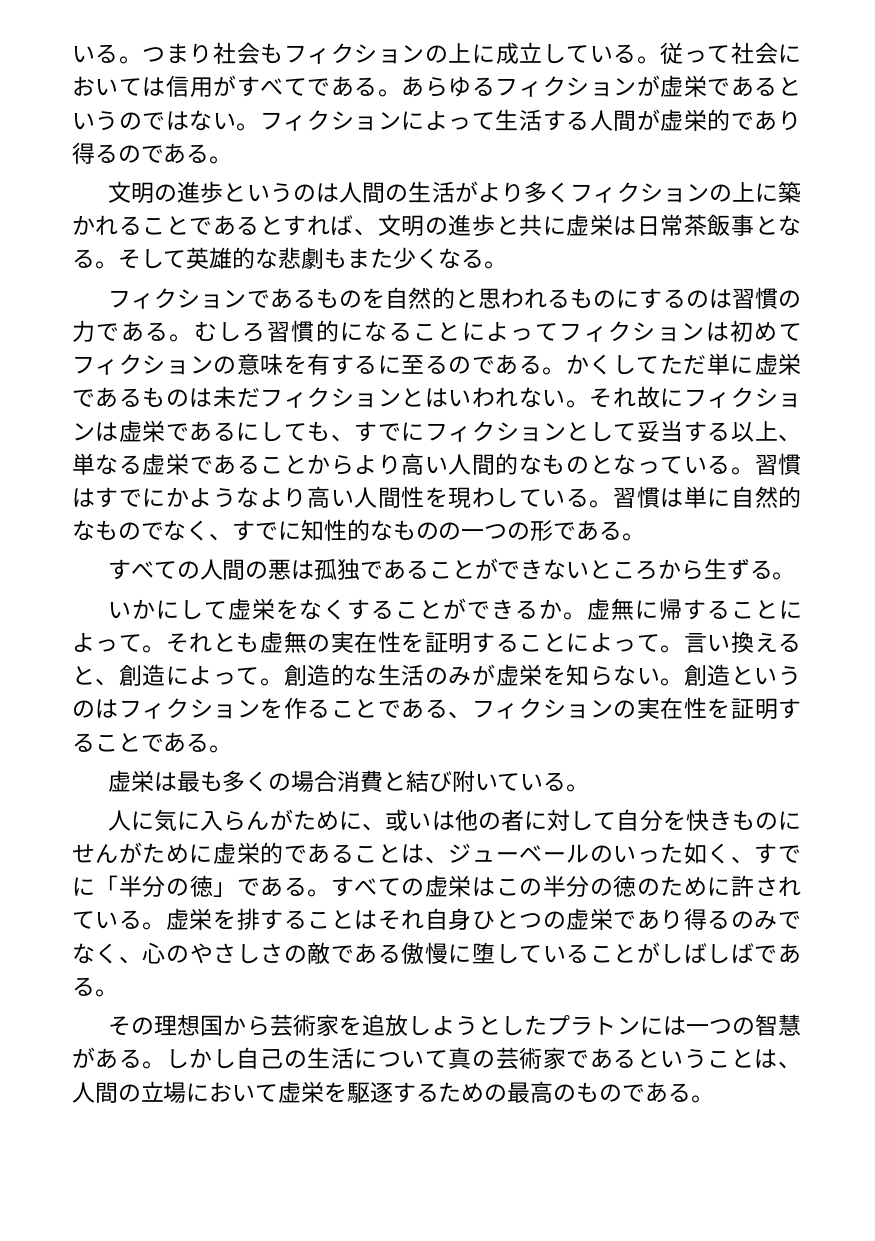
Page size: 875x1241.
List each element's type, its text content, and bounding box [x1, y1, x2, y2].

text フィクションであるものを自然的と思われるものにするのは習慣の力である。むしろ習慣的になることによってフィクションは初めてフィクションの意味を有するに至るのである。かくしてただ単に虚栄であるものは未だフィクションとはいわれない。それ故にフィクションは虚栄であるにしても、すでにフィクションとして妥当する以上、単なる虚栄であることからより高い人間的なものとなっている。習慣はすでにかようなより高い人間性を現わしている。習慣は単に自然的なものでなく、すでに知性的なものの一つの形である。 [72, 281, 802, 546]
text 人に気に入らんがために、或いは他の者に対して自分を快きものにせんがために虚栄的であることは、ジューベールのいった如く、すでに「半分の徳」である。すべての虚栄はこの半分の徳のために許されている。虚栄を排することはそれ自身ひとつの虚栄であり得るのみでなく、心のやさしさの敵である傲慢に堕していることがしばしばである。 [72, 803, 802, 1002]
text いる。つまり社会もフィクションの上に成立している。従って社会においては信用がすべてである。あらゆるフィクションが虚栄であるというのではない。フィクションによって生活する人間が虚栄的であり得るのである。 [72, 36, 802, 169]
text いかにして虚栄をなくすることができるか。虚無に帰することによって。それとも虚無の実在性を証明することによって。言い換えると、創造によって。創造的な生活のみが虚栄を知らない。創造というのはフィクションを作ることである、フィクションの実在性を証明することである。 [72, 591, 802, 758]
text 虚栄は最も多くの場合消費と結び附いている。 [72, 763, 802, 797]
text その理想国から芸術家を追放しようとしたプラトンには一つの智慧がある。しかし自己の生活について真の芸術家であるということは、人間の立場において虚栄を駆逐するための最高のものである。 [72, 1008, 802, 1108]
text すべての人間の悪は孤独であることができないところから生ずる。 [72, 552, 802, 586]
text 文明の進歩というのは人間の生活がより多くフィクションの上に築かれることであるとすれば、文明の進歩と共に虚栄は日常茶飯事となる。そして英雄的な悲劇もまた少くなる。 [72, 175, 802, 274]
